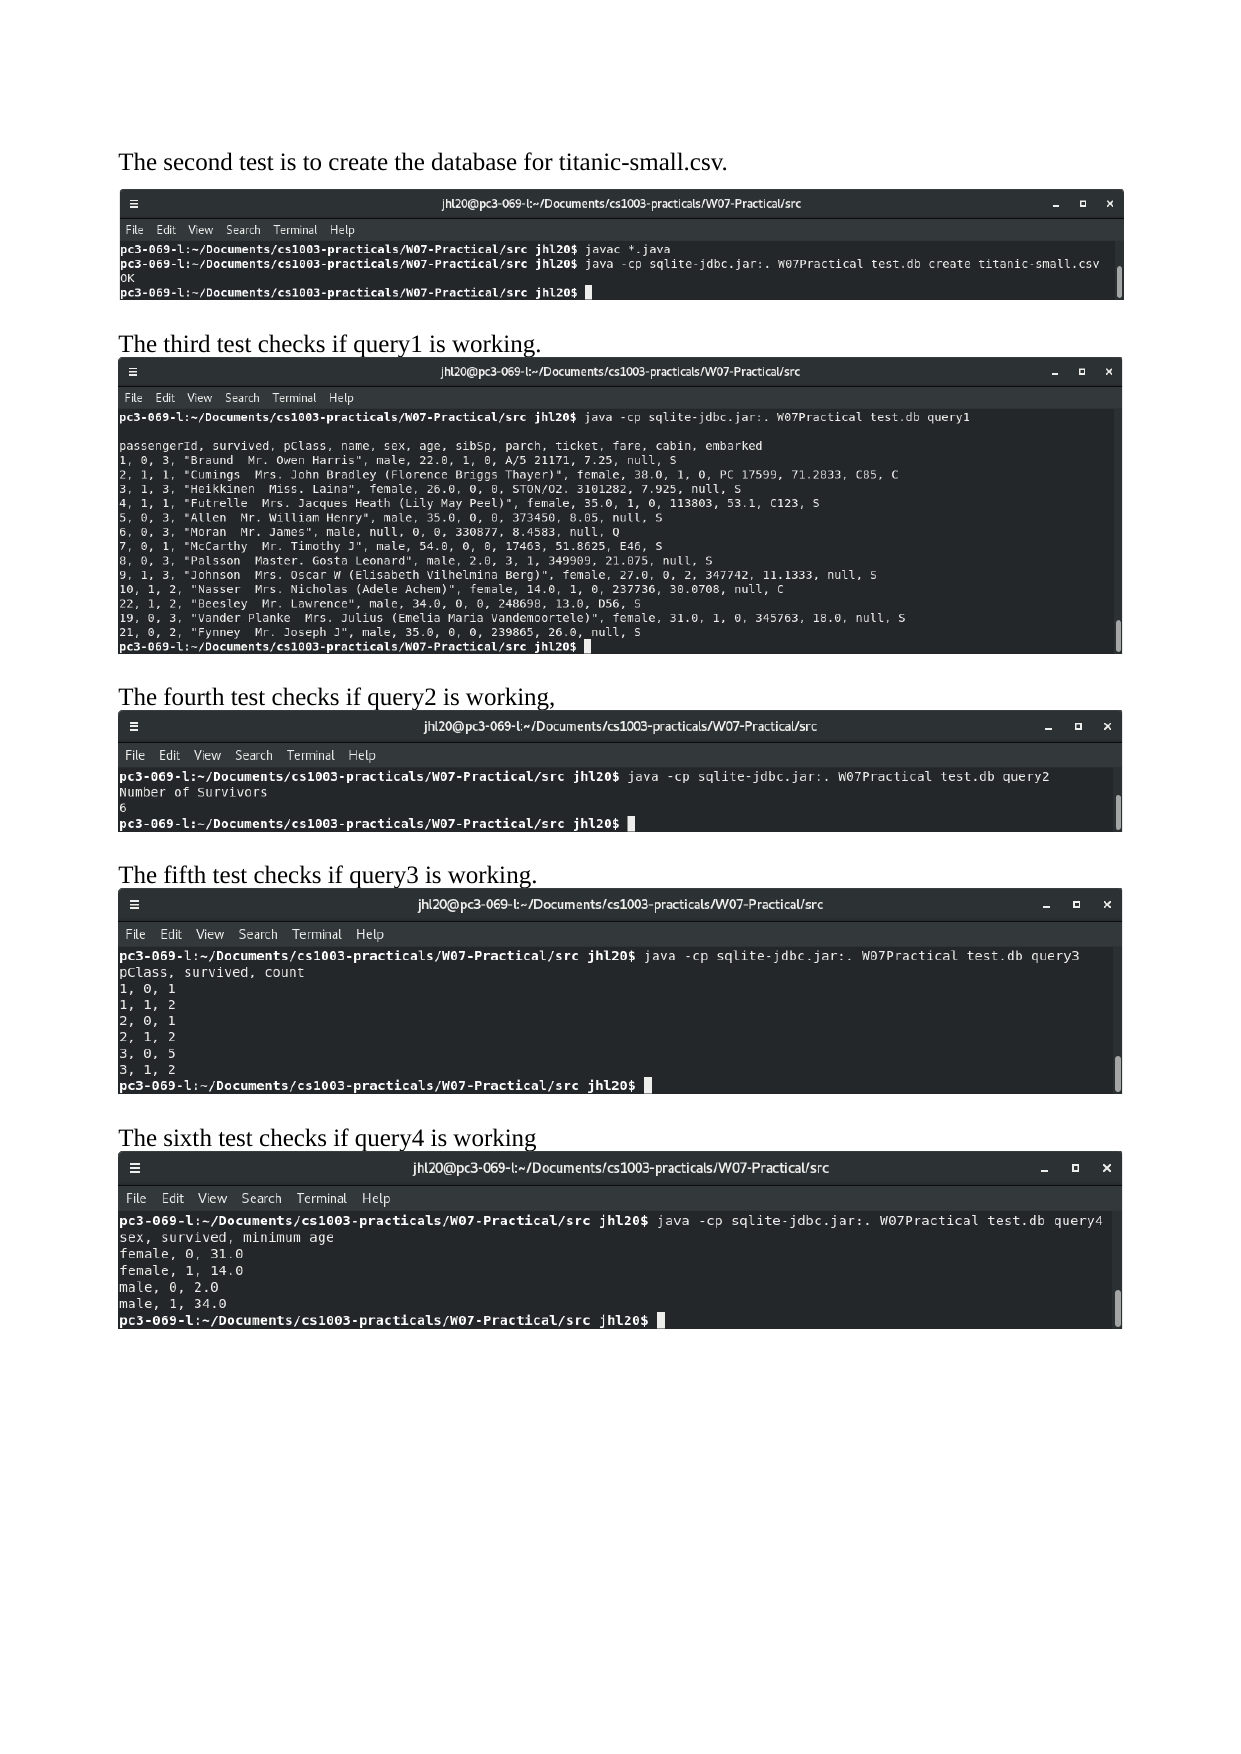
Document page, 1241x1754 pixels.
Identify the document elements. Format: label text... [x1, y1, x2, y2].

picture [118, 710, 1123, 832]
text The second test is to create the database for titanic-small.csv. [118, 147, 1122, 176]
text The fourth test checks if query2 is working, [118, 682, 1122, 710]
picture [118, 888, 1123, 1094]
text The third test checks if query1 is working. [118, 329, 1122, 357]
picture [118, 1151, 1123, 1329]
picture [119, 189, 1124, 300]
text The sixth test checks if query4 is working [118, 1123, 1122, 1151]
text The fifth test checks if query3 is working. [118, 860, 1122, 888]
picture [118, 357, 1123, 654]
